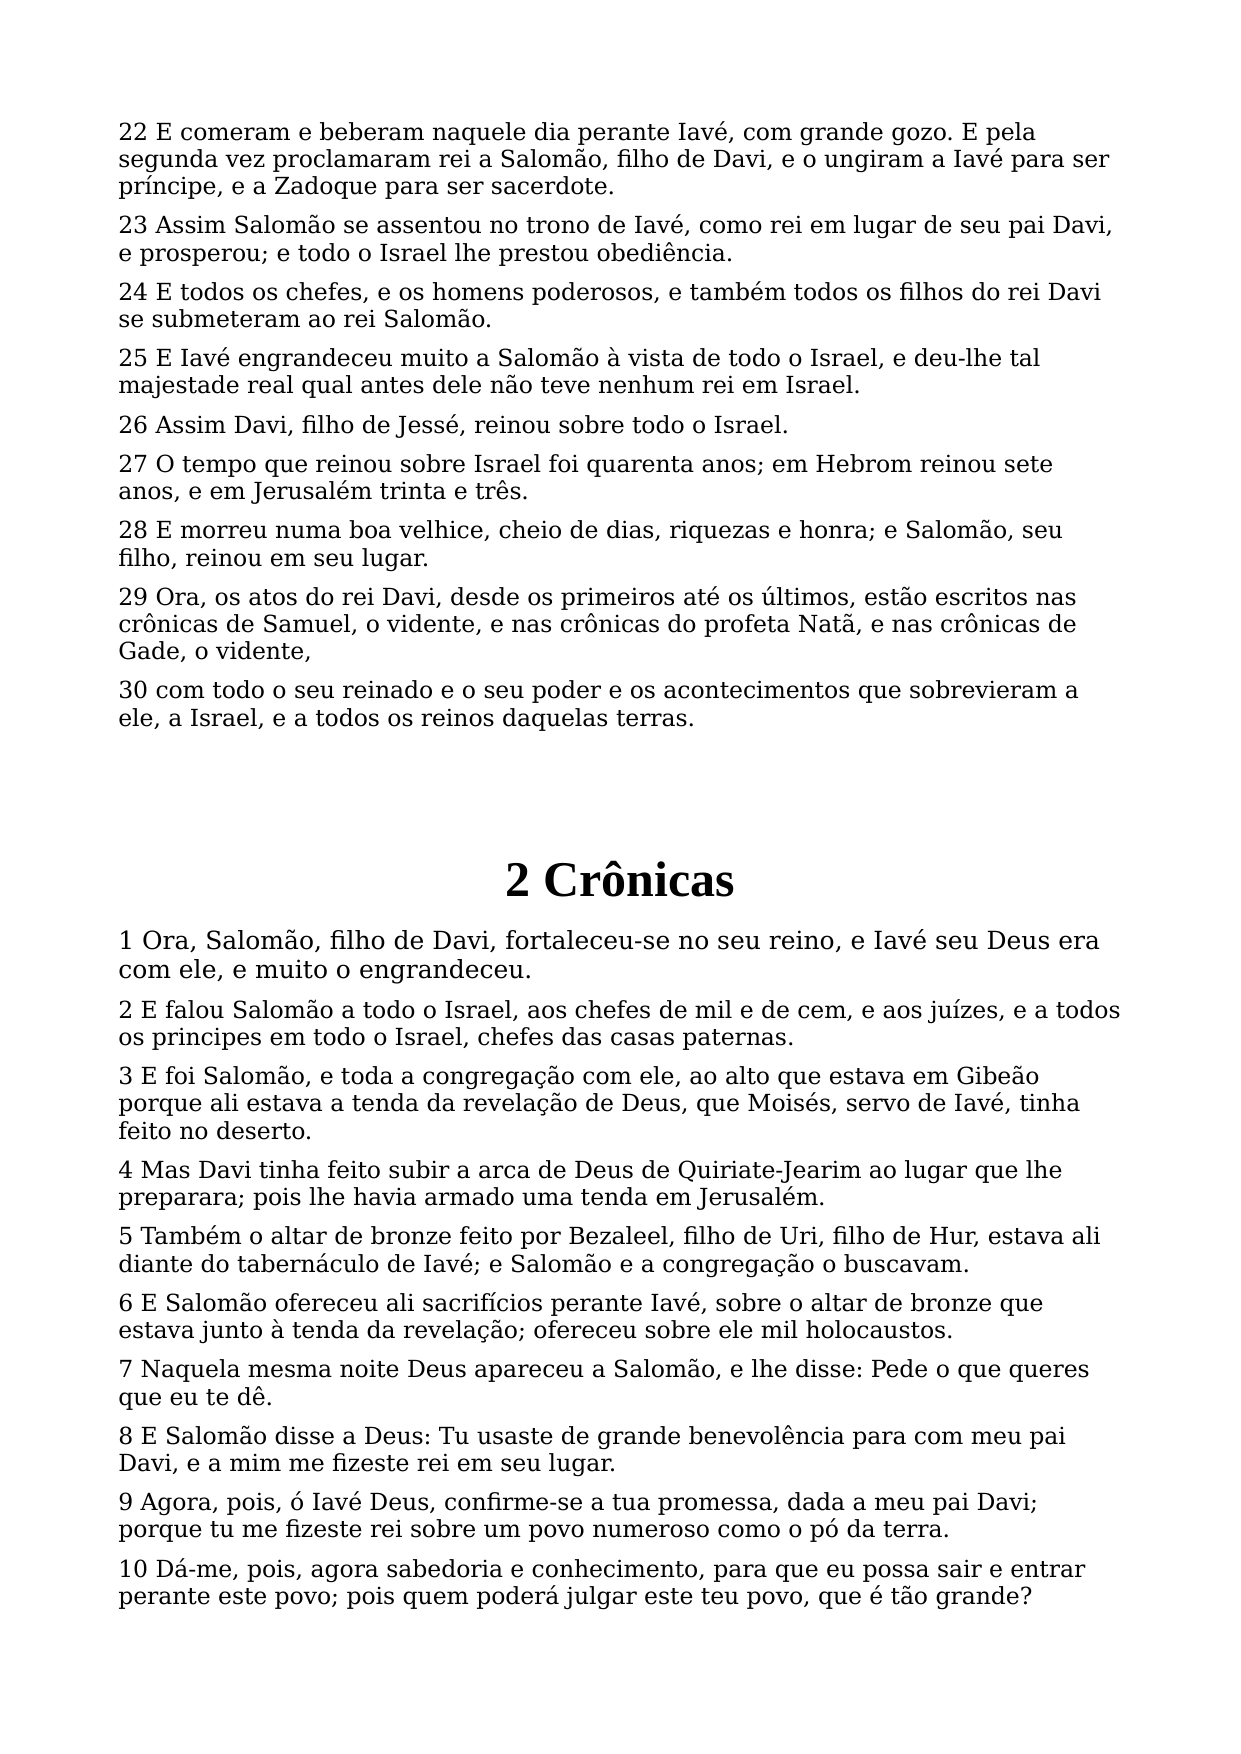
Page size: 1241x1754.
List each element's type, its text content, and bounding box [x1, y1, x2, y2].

text 6 E Salomão ofereceu ali sacrifícios perante Iavé, sobre o altar de bronze que estava junto à tenda da revelação; ofereceu sobre ele mil holocaustos. [118, 1289, 1122, 1344]
subtitle 2 Crônicas [118, 850, 1122, 908]
text 9 Agora, pois, ó Iavé Deus, confirme-se a tua promessa, dada a meu pai Davi; porque tu me fizeste rei sobre um povo numeroso como o pó da terra. [118, 1489, 1122, 1543]
text 8 E Salomão disse a Deus: Tu usaste de grande benevolência para com meu pai Davi, e a mim me fizeste rei em seu lugar. [118, 1422, 1122, 1477]
text 28 E morreu numa boa velhice, cheio de dias, riquezas e honra; e Salomão, seu filho, reinou em seu lugar. [118, 517, 1122, 571]
text 10 Dá-me, pois, agora sabedoria e conhecimento, para que eu possa sair e entrar perante este povo; pois quem poderá julgar este teu povo, que é tão grande? [118, 1555, 1122, 1610]
text 22 E comeram e beberam naquele dia perante Iavé, com grande gozo. E pela segunda vez proclamaram rei a Salomão, filho de Davi, e o ungiram a Iavé para ser príncipe, e a Zadoque para ser sacerdote. [118, 118, 1122, 200]
text 4 Mas Davi tinha feito subir a arca de Deus de Quiriate-Jearim ao lugar que lhe preparara; pois lhe havia armado uma tenda em Jerusalém. [118, 1156, 1122, 1211]
text 27 O tempo que reinou sobre Israel foi quarenta anos; em Hebrom reinou sete anos, e em Jerusalém trinta e três. [118, 450, 1122, 505]
text 23 Assim Salomão se assentou no trono de Iavé, como rei em lugar de seu pai Davi, e prosperou; e todo o Israel lhe prestou obediência. [118, 212, 1122, 266]
text 7 Naquela mesma noite Deus apareceu a Salomão, e lhe disse: Pede o que queres que eu te dê. [118, 1356, 1122, 1410]
text 2 E falou Salomão a todo o Israel, aos chefes de mil e de cem, e aos juízes, e a todos os principes em todo o Israel, chefes das casas paternas. [118, 996, 1122, 1051]
text 30 com todo o seu reinado e o seu poder e os acontecimentos que sobrevieram a ele, a Israel, e a todos os reinos daquelas terras. [118, 677, 1122, 732]
text 26 Assim Davi, filho de Jessé, reinou sobre todo o Israel. [118, 411, 1122, 438]
text 1 Ora, Salomão, filho de Davi, fortaleceu-se no seu reino, e Iavé seu Deus era com ele, e muito o engrandeceu. [118, 926, 1122, 984]
text 5 Também o altar de bronze feito por Bezaleel, filho de Uri, filho de Hur, estava ali diante do tabernáculo de Iavé; e Salomão e a congregação o buscavam. [118, 1223, 1122, 1277]
text 25 E Iavé engrandeceu muito a Salomão à vista de todo o Israel, e deu-lhe tal majestade real qual antes dele não teve nenhum rei em Israel. [118, 345, 1122, 399]
text 29 Ora, os atos do rei Davi, desde os primeiros até os últimos, estão escritos nas crônicas de Samuel, o vidente, e nas crônicas do profeta Natã, e nas crônicas de Gade, o vidente, [118, 583, 1122, 665]
text 24 E todos os chefes, e os homens poderosos, e também todos os filhos do rei Davi se submeteram ao rei Salomão. [118, 278, 1122, 333]
text 3 E foi Salomão, e toda a congregação com ele, ao alto que estava em Gibeão porque ali estava a tenda da revelação de Deus, que Moisés, servo de Iavé, tinha feito no deserto. [118, 1063, 1122, 1144]
